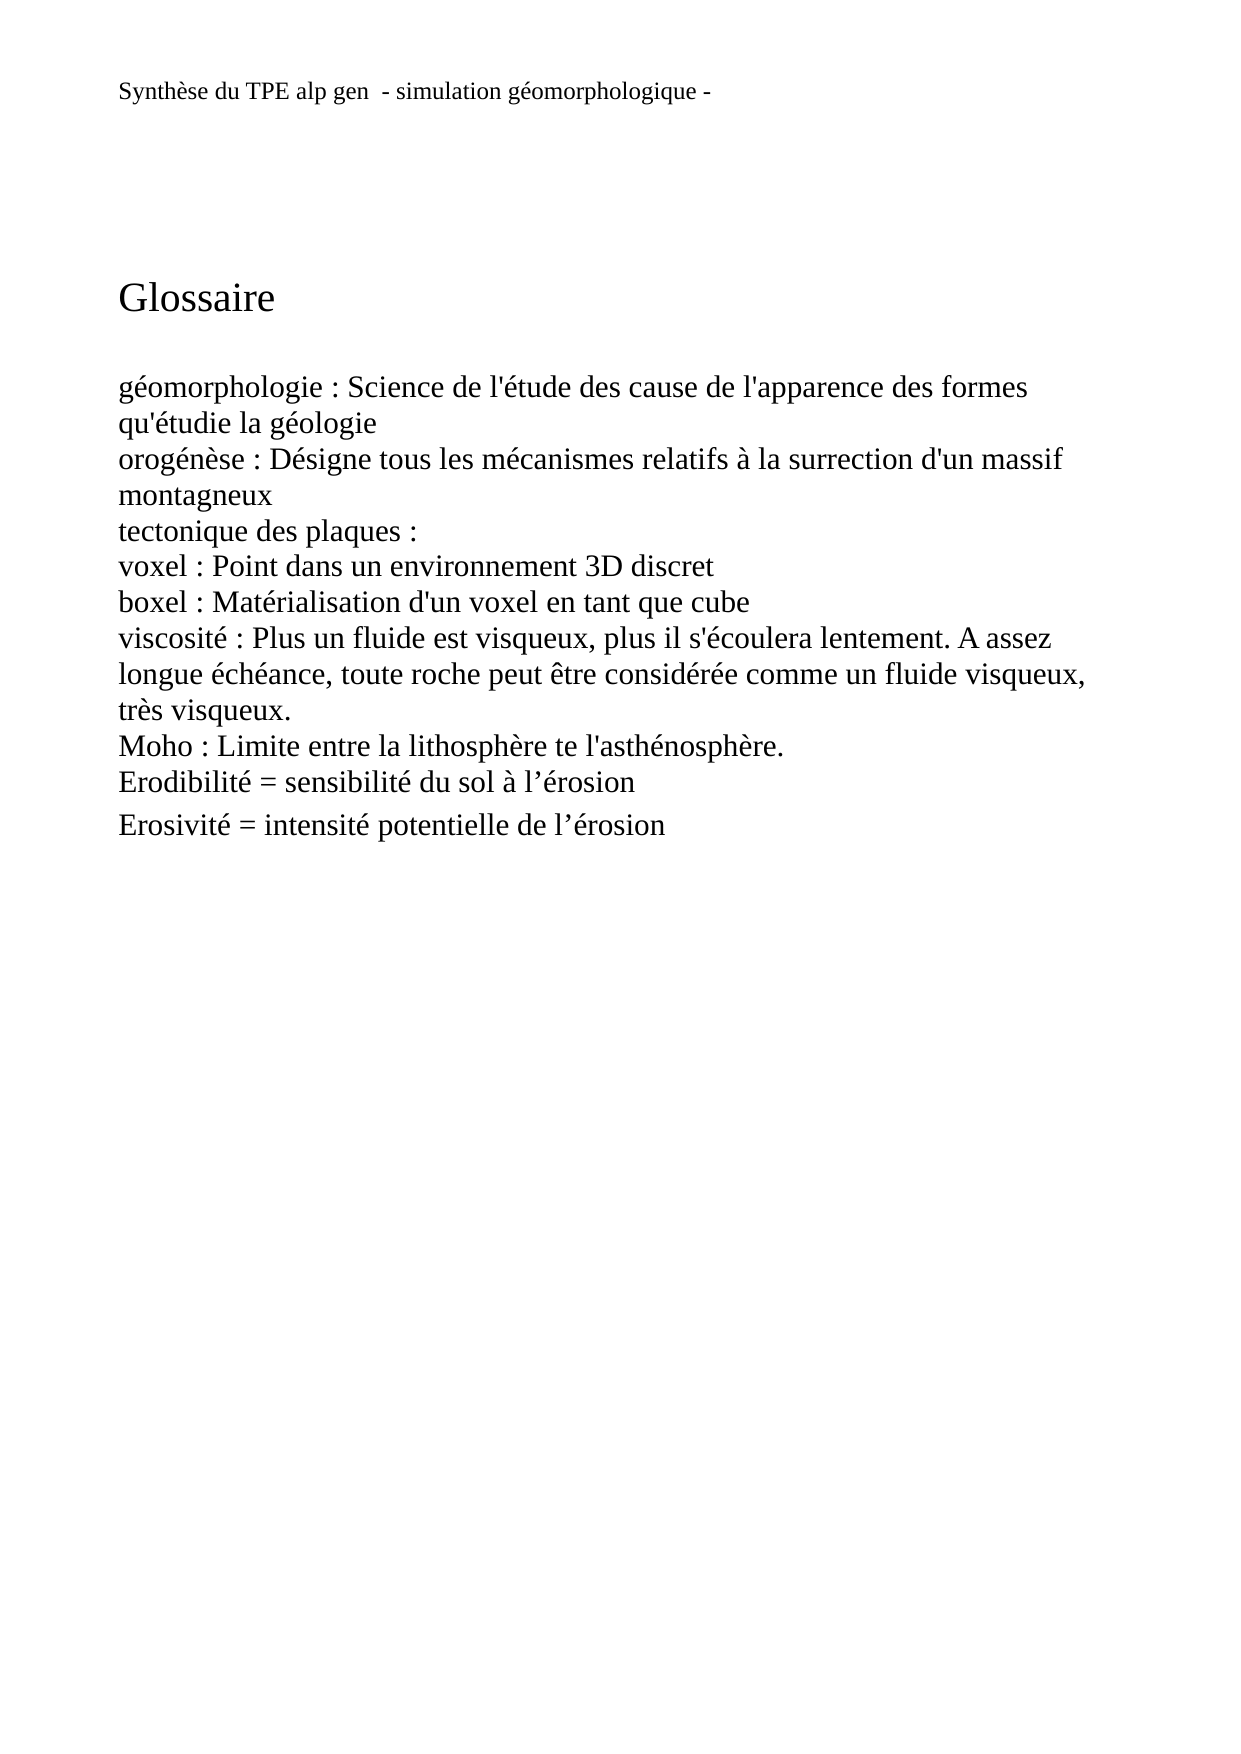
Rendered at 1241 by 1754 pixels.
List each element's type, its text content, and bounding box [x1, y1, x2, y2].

text orogénèse : Désigne tous les mécanismes relatifs à la surrection d'un massif montagneux [118, 440, 1122, 512]
text Erosivité = intensité potentielle de l’érosion [118, 806, 1122, 842]
text Erodibilité = sensibilité du sol à l’érosion [118, 763, 1122, 799]
text voxel : Point dans un environnement 3D discret [118, 548, 1122, 584]
text géomorphologie : Science de l'étude des cause de l'apparence des formes qu'étudie la géologie [118, 368, 1122, 440]
text Glossaire [118, 272, 1122, 320]
text boxel : Matérialisation d'un voxel en tant que cube [118, 584, 1122, 619]
text Moho : Limite entre la lithosphère te l'asthénosphère. [118, 727, 1122, 763]
text viscosité : Plus un fluide est visqueux, plus il s'écoulera lentement. A assez longue échéance, toute roche peut être considérée comme un fluide visqueux, très visqueux. [118, 619, 1122, 727]
text tectonique des plaques : [118, 512, 1122, 548]
